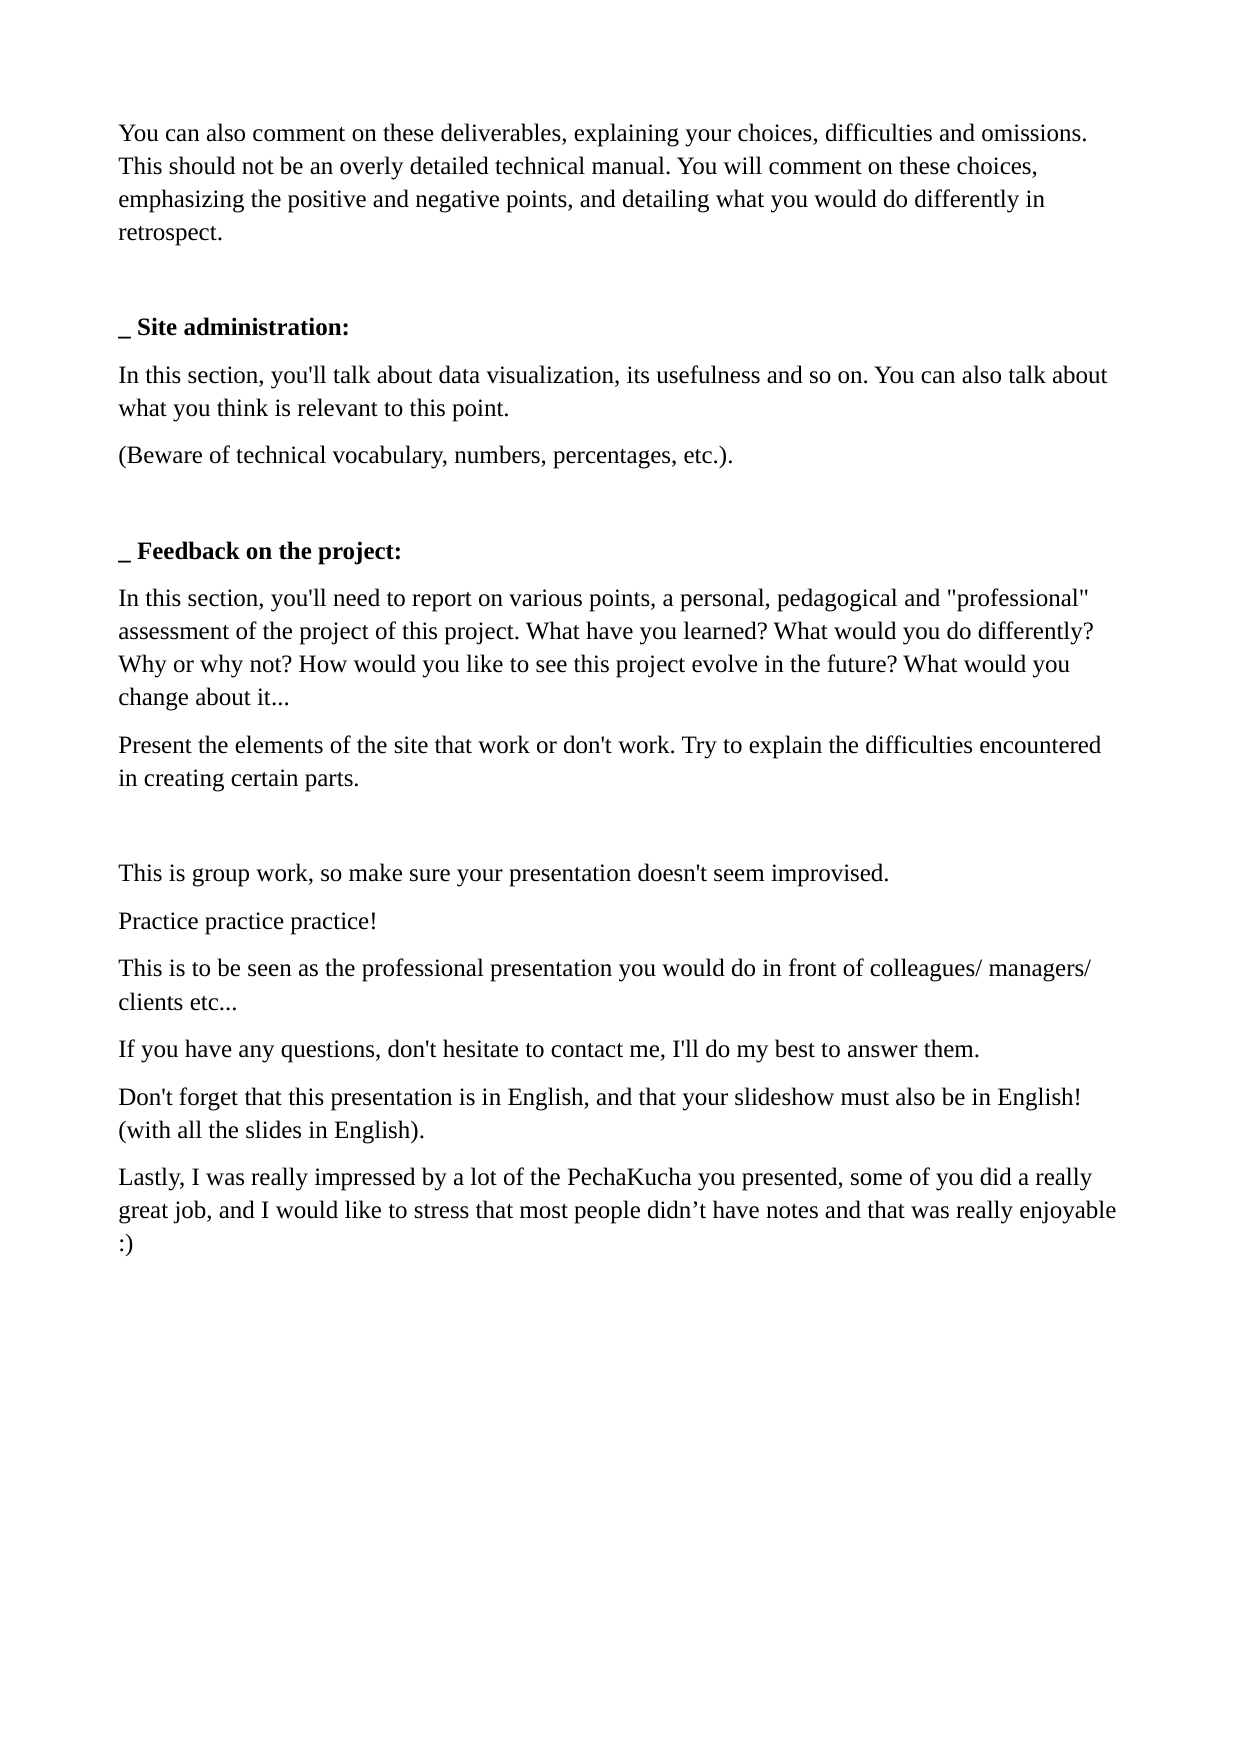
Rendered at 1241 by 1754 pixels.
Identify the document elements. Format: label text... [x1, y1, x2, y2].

text Practice practice practice! [118, 906, 1122, 935]
text In this section, you'll talk about data visualization, its usefulness and so on. You can also talk about what you think is relevant to this point. [118, 360, 1122, 422]
text This is group work, so make sure your presentation doesn't seem improvised. [118, 858, 1122, 887]
text You can also comment on these deliverables, explaining your choices, difficulties and omissions. This should not be an overly detailed technical manual. You will comment on these choices, emphasizing the positive and negative points, and detailing what you would do differently in retrospect. [118, 118, 1122, 246]
text This is to be seen as the professional presentation you would do in front of colleagues/ managers/ clients etc... [118, 953, 1122, 1015]
text Don't forget that this presentation is in English, and that your slideshow must also be in English! (with all the slides in English). [118, 1082, 1122, 1143]
text (Beware of technical vocabulary, numbers, percentages, etc.). [118, 441, 1122, 469]
text _ Feedback on the project: [118, 536, 1122, 564]
text Present the elements of the site that work or don't work. Try to explain the difficulties encountered in creating certain parts. [118, 730, 1122, 792]
text In this section, you'll need to report on various points, a personal, pedagogical and "professional" assessment of the project of this project. What have you learned? What would you do differently? Why or why not? How would you like to see this project evolve in the future? What would you change about it... [118, 583, 1122, 711]
text _ Site administration: [118, 312, 1122, 341]
text If you have any questions, don't hesitate to contact me, I'll do my best to answer them. [118, 1034, 1122, 1063]
text Lastly, I was really impressed by a lot of the PechaKucha you presented, some of you did a really great job, and I would like to stress that most people didn’t have notes and that was really enjoyable :) [118, 1162, 1122, 1257]
